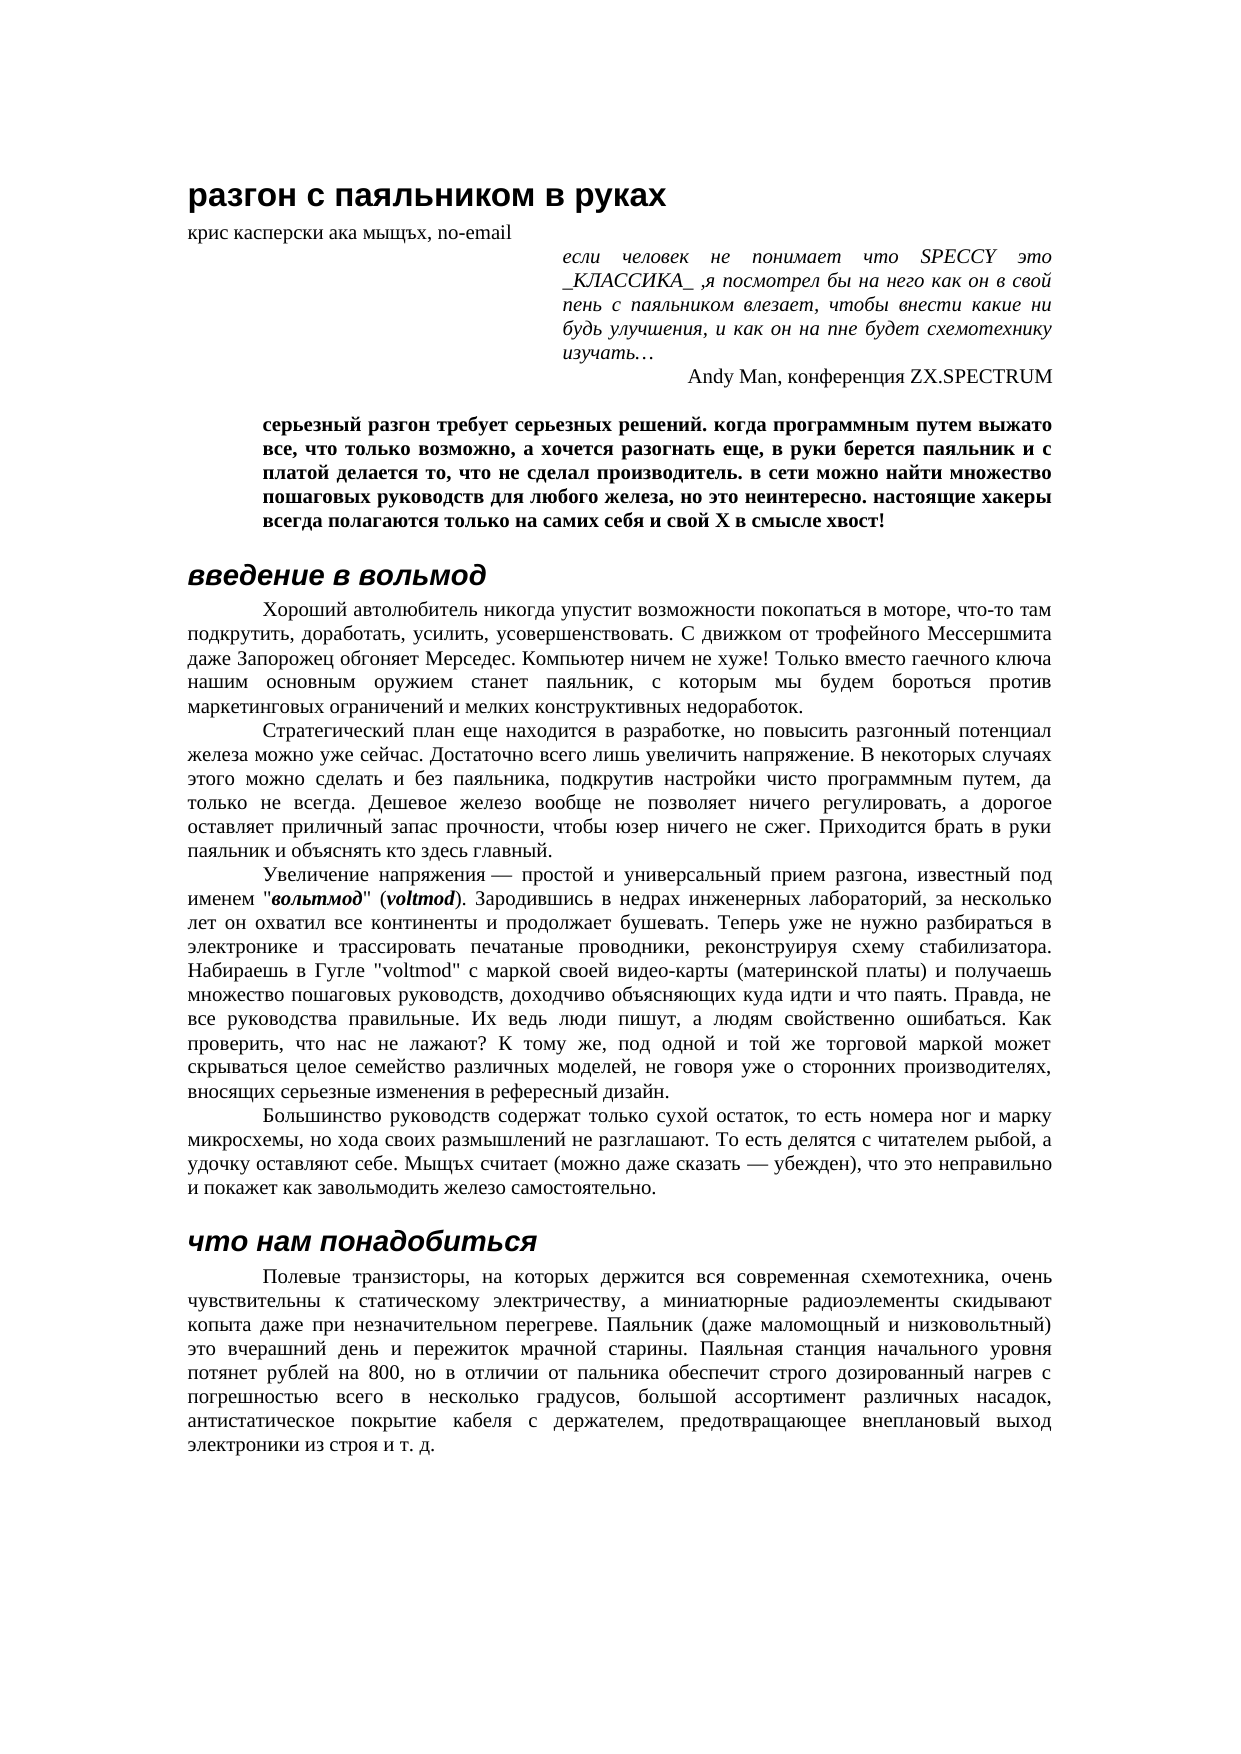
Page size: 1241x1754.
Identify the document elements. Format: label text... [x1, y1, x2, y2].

text Большинство руководств содержат только сухой остаток, то есть номера ног и марку микросхемы, но хода своих размышлений не разглашают. То есть делятся с читателем рыбой, а удочку оставляют себе. Мыщъх считает (можно даже сказать — убежден), что это неправильно и покажет как завольмодить железо самостоятельно. [187, 1103, 1053, 1199]
text Стратегический план еще находится в разработке, но повысить разгонный потенциал железа можно уже сейчас. Достаточно всего лишь увеличить напряжение. В некоторых случаях этого можно сделать и без паяльника, подкрутив настройки чисто программным путем, да только не всегда. Дешевое железо вообще не позволяет ничего регулировать, а дорогое оставляет приличный запас прочности, чтобы юзер ничего не сжег. Приходится брать в руки паяльник и объяснять кто здесь главный. [187, 718, 1053, 862]
text Andy Man, конференция ZX.SPECTRUM [187, 364, 1053, 388]
text если человек не понимает что SPECCY это _КЛАСCИКА_ ,я посмотрел бы на него как он в свой пень с паяльником влезает, чтобы внести какие ни будь улучшения, и как он на пне будет схемотехнику изучать… [562, 244, 1053, 364]
text Увеличение напряжения — простой и универсальный прием разгона, известный под именем "вольтмод" (voltmod). Зародившись в недрах инженерных лабораторий, за несколько лет он охватил все континенты и продолжает бушевать. Теперь уже не нужно разбираться в электронике и трассировать печатаные проводники, реконструируя схему стабилизатора. Набираешь в Гугле "voltmod" с маркой своей видео-карты (материнской платы) и получаешь множество пошаговых руководств, доходчиво объясняющих куда идти и что паять. Правда, не все руководства правильные. Их ведь люди пишут, а людям свойственно ошибаться. Как проверить, что нас не лажают? К тому же, под одной и той же торговой маркой может скрываться целое семейство различных моделей, не говоря уже о сторонних производителях, вносящих серьезные изменения в рефересный дизайн. [187, 862, 1053, 1103]
text Полевые транзисторы, на которых держится вся современная схемотехника, очень чувствительны к статическому электричеству, а миниатюрные радиоэлементы скидывают копыта даже при незначительном перегреве. Паяльник (даже маломощный и низковольтный) это вчерашний день и пережиток мрачной старины. Паяльная станция начального уровня потянет рублей на 800, но в отличии от пальника обеспечит строго дозированный нагрев с погрешностью всего в несколько градусов, большой ассортимент различных насадок, антистатическое покрытие кабеля с держателем, предотвращающее внеплановый выход электроники из строя и т. д. [187, 1264, 1053, 1456]
text Хороший автолюбитель никогда упустит возможности покопаться в моторе, что-то там подкрутить, доработать, усилить, усовершенствовать. С движком от трофейного Мессершмита даже Запорожец обгоняет Мерседес. Компьютер ничем не хуже! Только вместо гаечного ключа нашим основным оружием станет паяльник, с которым мы будем бороться против маркетинговых ограничений и мелких конструктивных недоработок. [187, 597, 1053, 718]
subtitle разгон с паяльником в руках [187, 175, 1053, 213]
subtitle что нам понадобиться [187, 1224, 1053, 1257]
text серьезный разгон требует серьезных решений. когда программным путем выжато все, что только возможно, а хочется разогнать еще, в руки берется паяльник и с платой делается то, что не сделал производитель. в сети можно найти множество пошаговых руководств для любого железа, но это неинтересно. настоящие хакеры всегда полагаются только на самих себя и свой Х в смысле хвост! [262, 412, 1053, 532]
text крис касперски ака мыщъх, no-email [187, 220, 1053, 244]
subtitle введение в вольмод [187, 557, 1053, 591]
